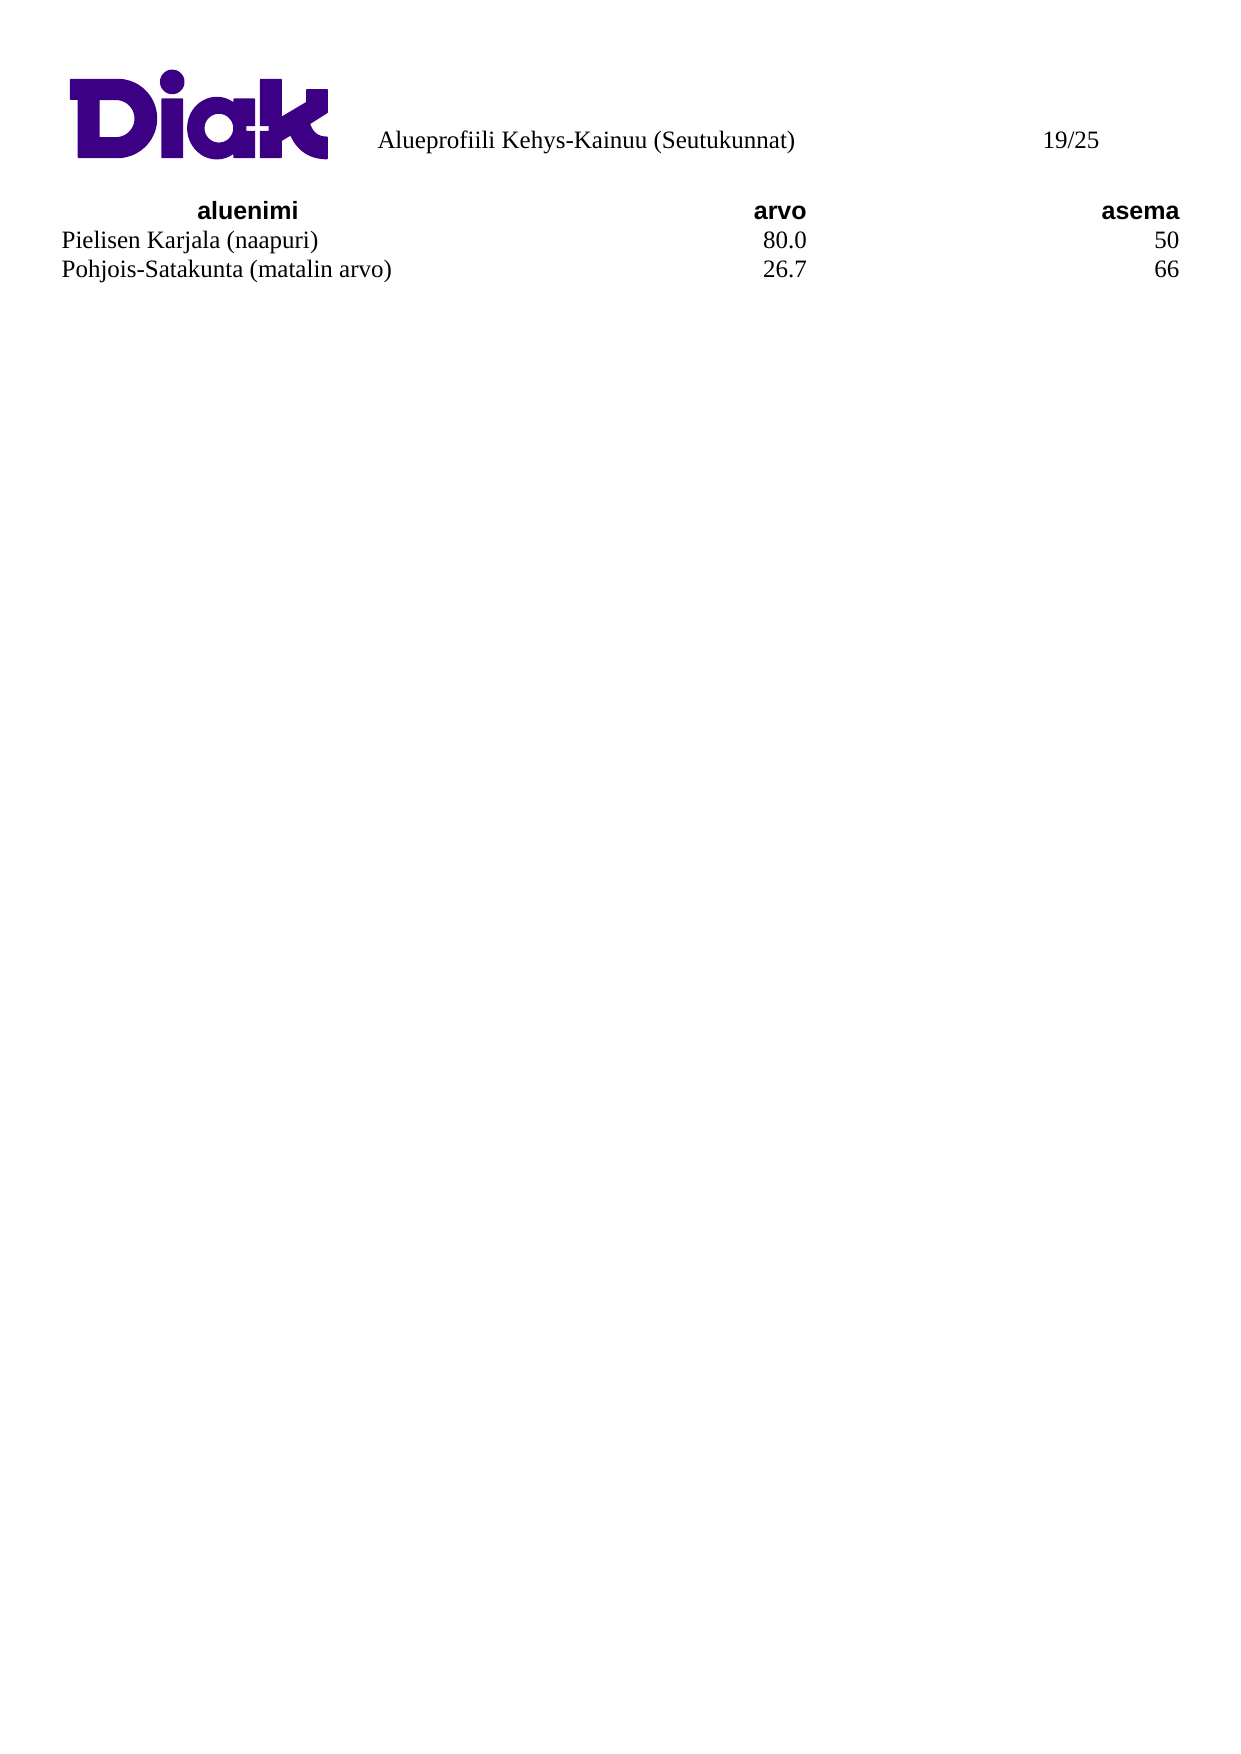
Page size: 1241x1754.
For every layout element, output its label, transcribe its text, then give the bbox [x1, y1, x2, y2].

table_cell Pielisen Karjala (naapuri) [61, 225, 434, 254]
table_header arvo [434, 196, 806, 225]
table_header aluenimi [61, 196, 434, 225]
table_cell 26.7 [434, 254, 806, 282]
table_header asema [806, 196, 1179, 225]
table_cell 66 [806, 254, 1179, 282]
table_cell Pohjois-Satakunta (matalin arvo) [61, 254, 434, 282]
table_cell 50 [806, 225, 1179, 254]
table_cell 80.0 [434, 225, 806, 254]
